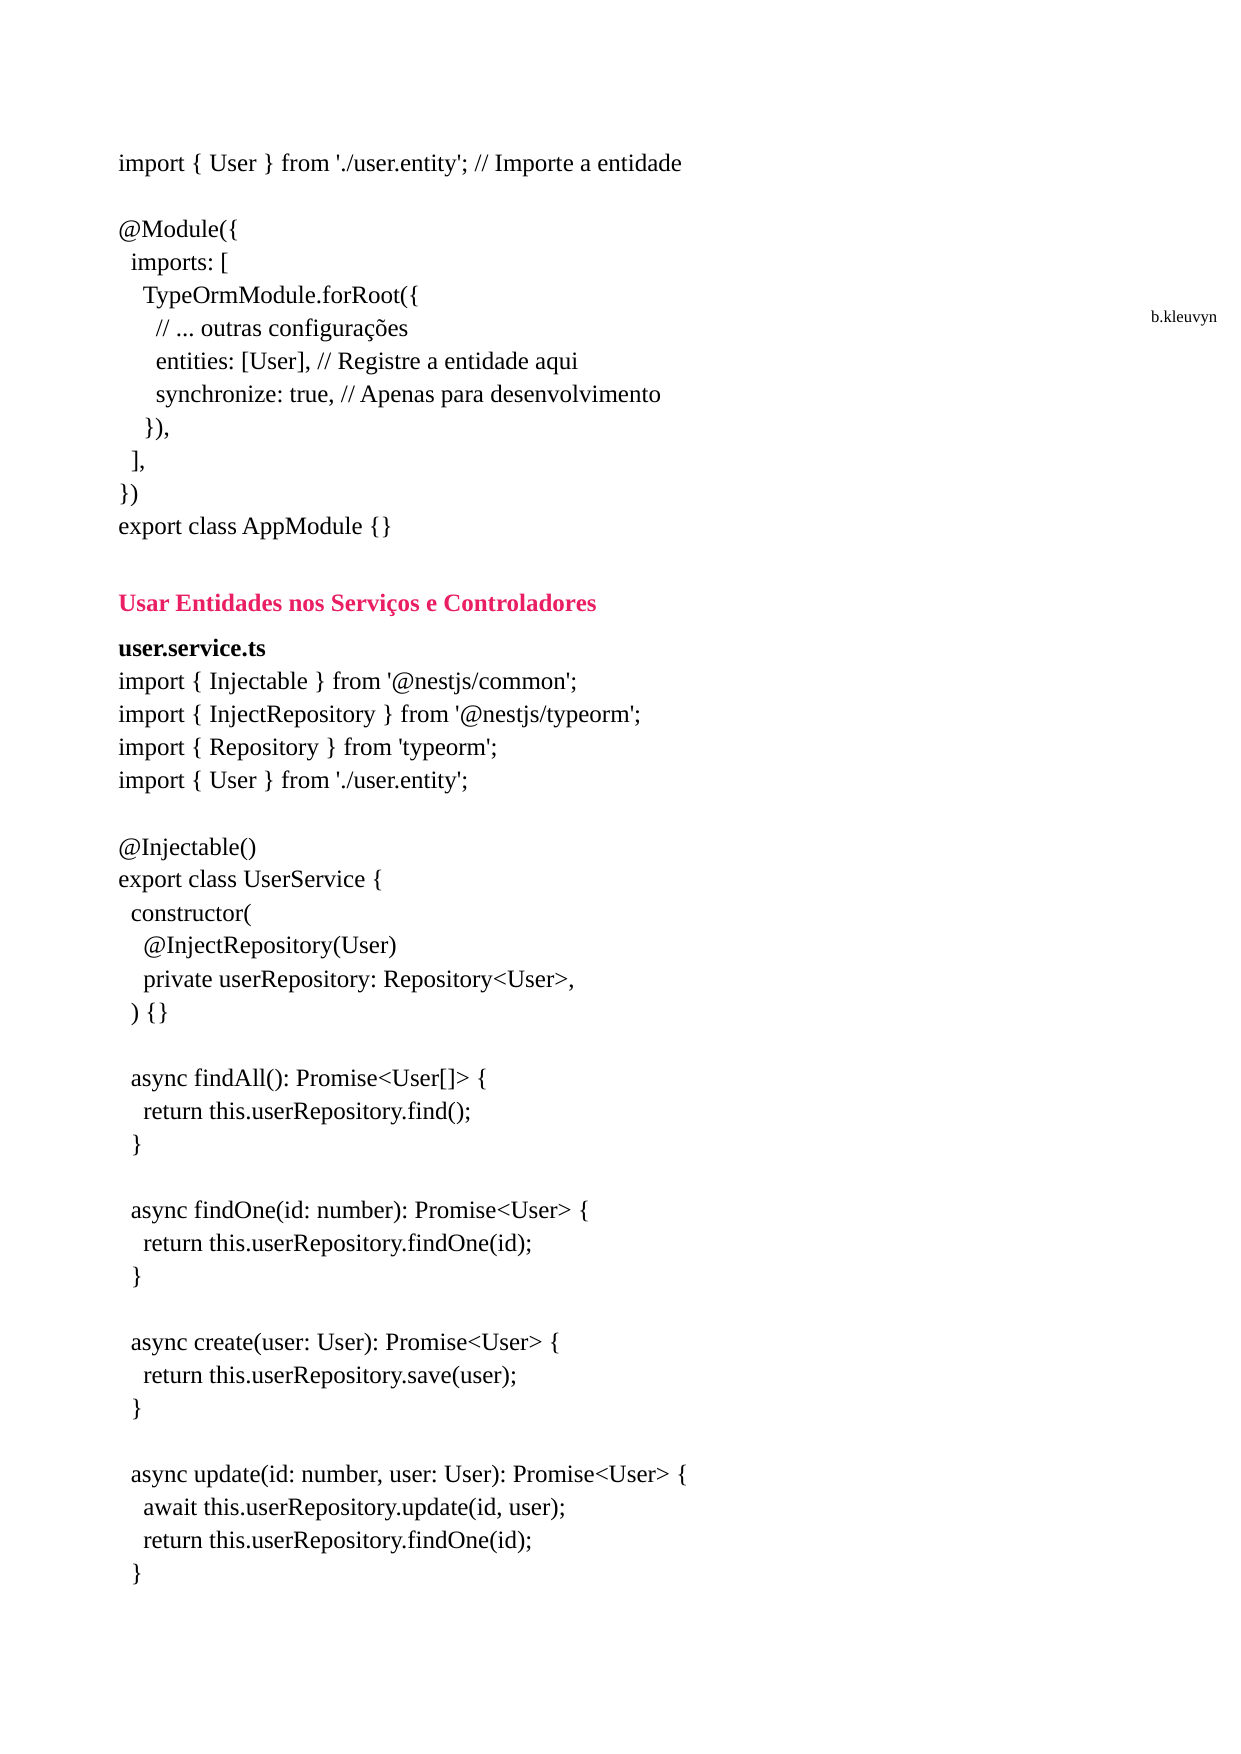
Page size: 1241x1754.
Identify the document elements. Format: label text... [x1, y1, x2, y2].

text entities: [User], // Registre a entidade aqui [118, 346, 1122, 374]
text @InjectRepository(User) [118, 931, 1122, 959]
text }), [118, 412, 1122, 441]
text async findAll(): Promise<User[]> { [118, 1063, 1122, 1091]
text } [118, 1129, 1122, 1157]
text // ... outras configurações [118, 313, 1122, 341]
text import { Injectable } from '@nestjs/common'; [118, 666, 1122, 695]
text import { Repository } from 'typeorm'; [118, 732, 1122, 761]
text private userRepository: Repository<User>, [118, 964, 1122, 992]
text async update(id: number, user: User): Promise<User> { [118, 1459, 1122, 1488]
text ) {} [118, 997, 1122, 1025]
text import { InjectRepository } from '@nestjs/typeorm'; [118, 699, 1122, 728]
text }) [118, 478, 1122, 507]
text @Module({ [118, 214, 1122, 242]
text user.service.ts [118, 633, 1122, 662]
text import { User } from './user.entity'; [118, 766, 1122, 794]
text TypeOrmModule.forRoot({ [118, 280, 1122, 308]
text } [118, 1393, 1122, 1422]
subtitle Usar Entidades nos Serviços e Controladores [118, 588, 1122, 617]
text return this.userRepository.save(user); [118, 1360, 1122, 1389]
text constructor( [118, 898, 1122, 926]
text @Injectable() [118, 832, 1122, 860]
text imports: [ [118, 247, 1122, 275]
text return this.userRepository.find(); [118, 1096, 1122, 1124]
text } [118, 1261, 1122, 1289]
text async findOne(id: number): Promise<User> { [118, 1195, 1122, 1223]
text return this.userRepository.findOne(id); [118, 1525, 1122, 1554]
text ], [118, 445, 1122, 473]
text synchronize: true, // Apenas para desenvolvimento [118, 379, 1122, 407]
text import { User } from './user.entity'; // Importe a entidade [118, 148, 1122, 176]
text export class UserService { [118, 864, 1122, 893]
text return this.userRepository.findOne(id); [118, 1228, 1122, 1257]
text async create(user: User): Promise<User> { [118, 1327, 1122, 1356]
text await this.userRepository.update(id, user); [118, 1492, 1122, 1521]
text export class AppModule {} [118, 511, 1122, 539]
text } [118, 1558, 1122, 1587]
